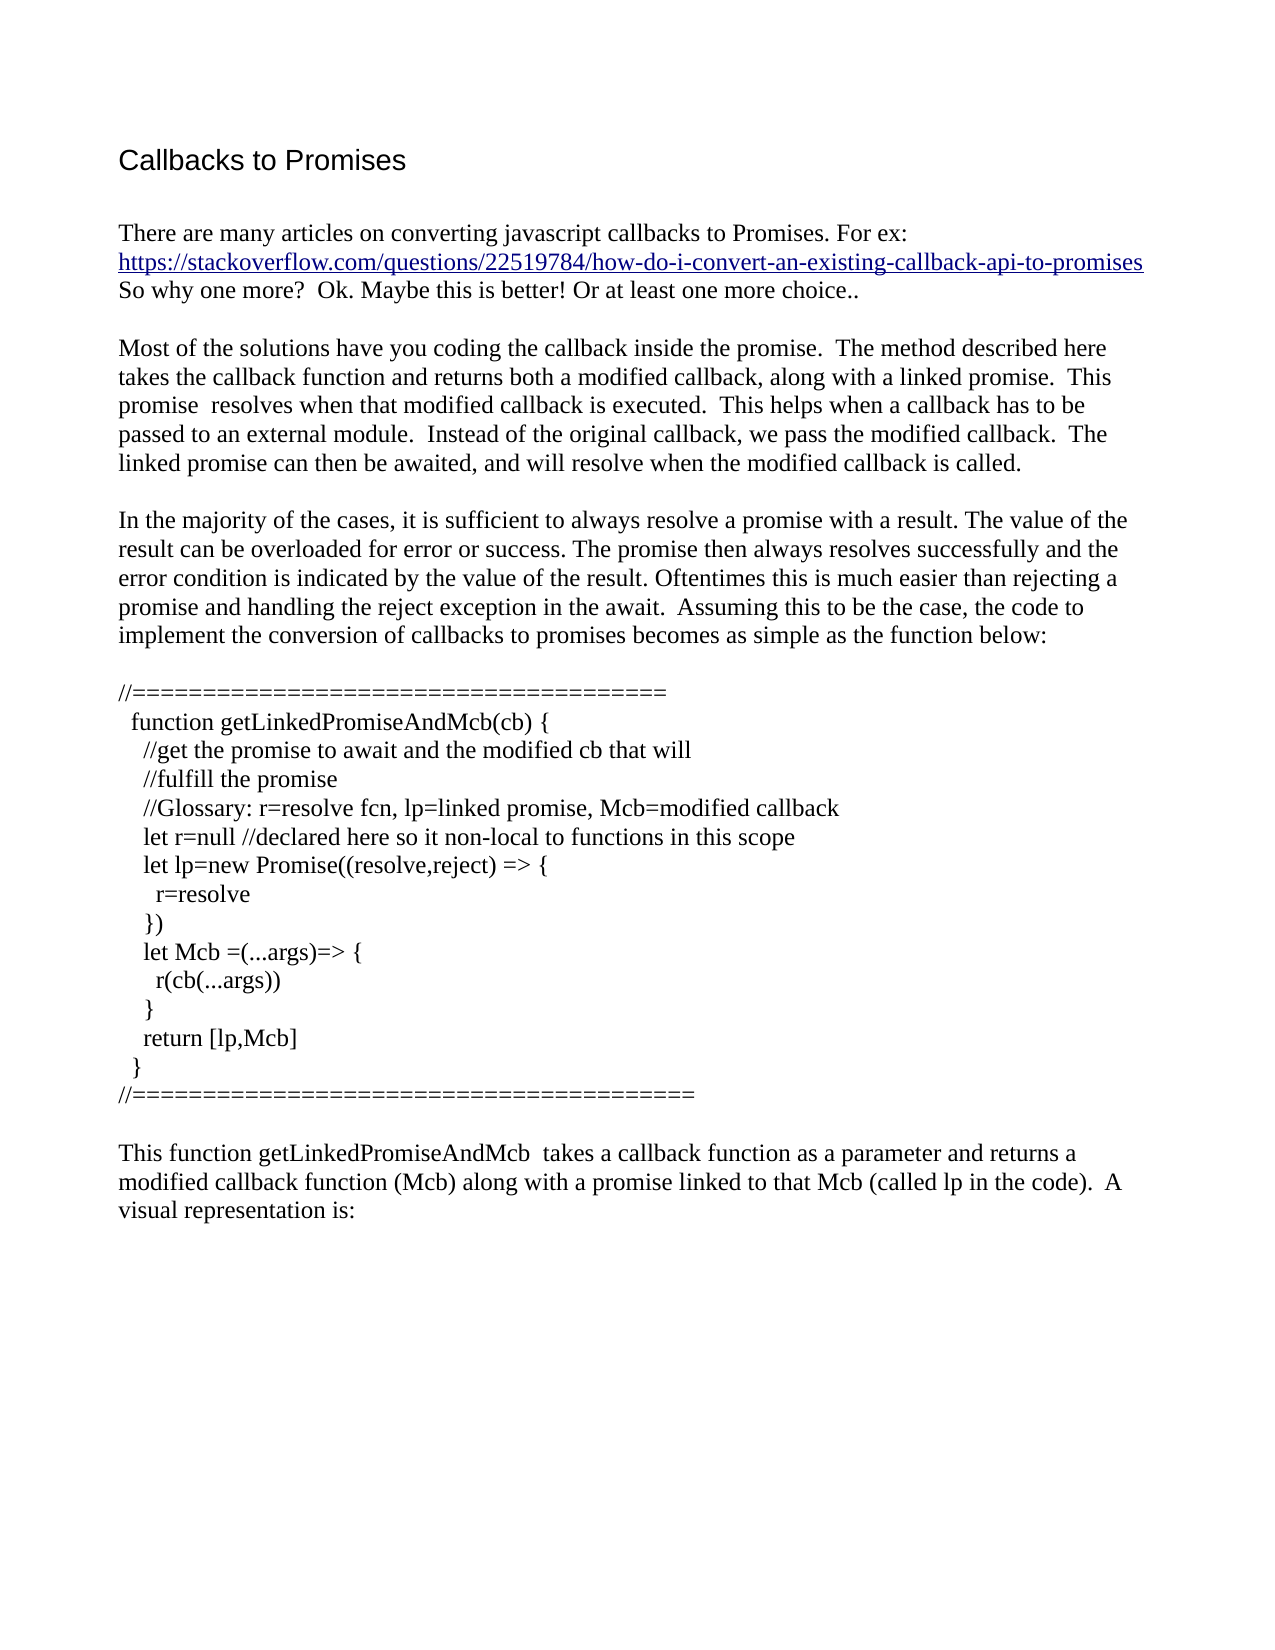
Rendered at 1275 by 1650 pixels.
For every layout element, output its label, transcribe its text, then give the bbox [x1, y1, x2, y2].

text r(cb(...args)) [118, 965, 1157, 994]
text return [lp,Mcb] [118, 1023, 1157, 1052]
text }) [118, 908, 1157, 937]
text let r=null //declared here so it non-local to functions in this scope [118, 822, 1157, 850]
text //get the promise to await and the modified cb that will [118, 735, 1157, 764]
text r=resolve [118, 879, 1157, 908]
text } [118, 994, 1157, 1023]
text In the majority of the cases, it is sufficient to always resolve a promise with a result. The value of the result can be overloaded for error or success. The promise then always resolves successfully and the error condition is indicated by the value of the result. Oftentimes this is much easier than rejecting a promise and handling the reject exception in the await. Assuming this to be the case, the code to implement the conversion of callbacks to promises becomes as simple as the function below: [118, 505, 1157, 649]
text Most of the solutions have you coding the callback inside the promise. The method described here takes the callback function and returns both a modified callback, along with a linked promise. This promise resolves when that modified callback is executed. This helps when a callback has to be passed to an external module. Instead of the original callback, we pass the modified callback. The linked promise can then be awaited, and will resolve when the modified callback is called. [118, 333, 1157, 477]
text So why one more? Ok. Maybe this is better! Or at least one more choice.. [118, 275, 1157, 304]
text } [118, 1052, 1157, 1080]
text let Mcb =(...args)=> { [118, 937, 1157, 965]
text let lp=new Promise((resolve,reject) => { [118, 850, 1157, 879]
text function getLinkedPromiseAndMcb(cb) { [118, 707, 1157, 735]
text //======================================== [118, 1080, 1157, 1109]
text //====================================== [118, 678, 1157, 707]
text //fulfill the promise [118, 764, 1157, 793]
subtitle Callbacks to Promises [118, 143, 1157, 177]
text There are many articles on converting javascript callbacks to Promises. For ex: https://stackoverflow.com/questions/22519784/how-do-i-convert-an-existing-callback-api-to-promises [118, 218, 1157, 275]
text This function getLinkedPromiseAndMcb takes a callback function as a parameter and returns a modified callback function (Mcb) along with a promise linked to that Mcb (called lp in the code). A visual representation is: [118, 1138, 1157, 1224]
text //Glossary: r=resolve fcn, lp=linked promise, Mcb=modified callback [118, 793, 1157, 822]
